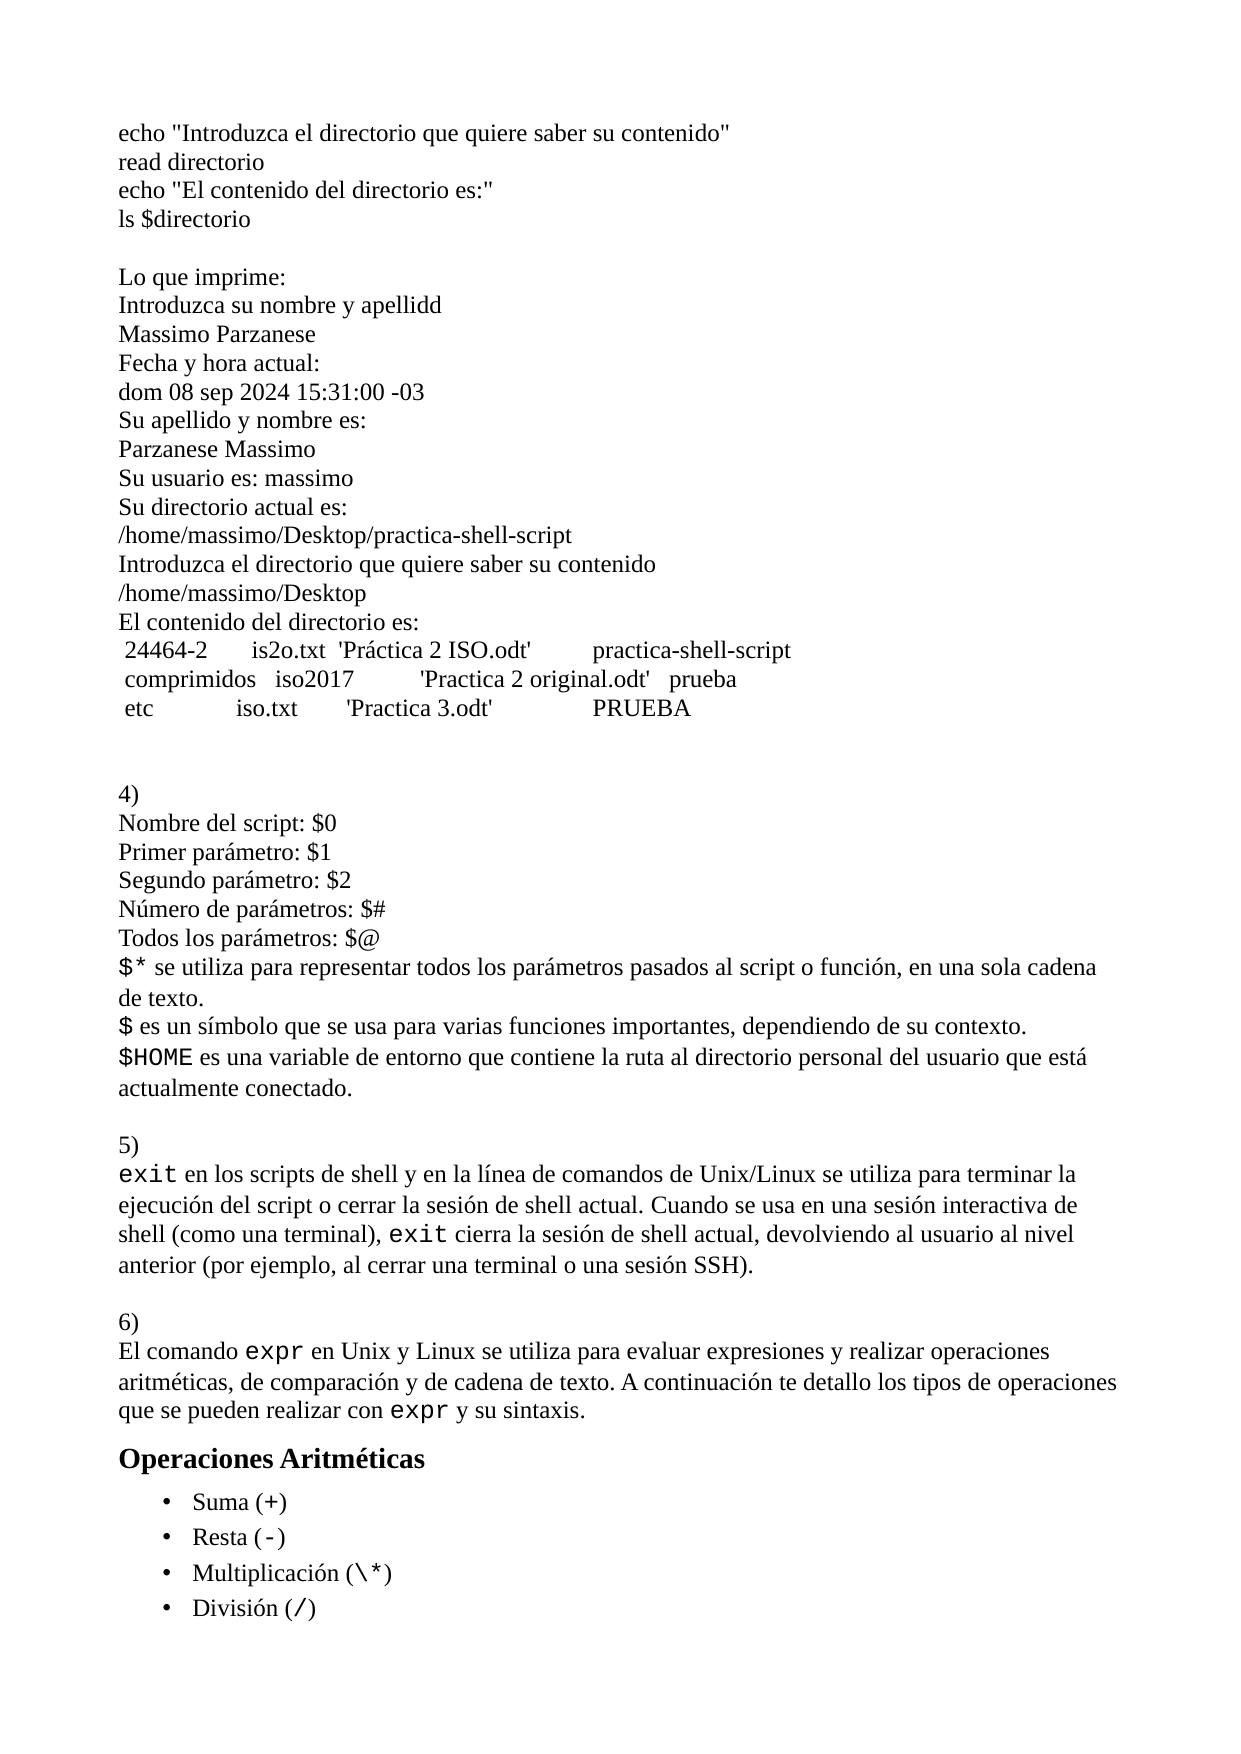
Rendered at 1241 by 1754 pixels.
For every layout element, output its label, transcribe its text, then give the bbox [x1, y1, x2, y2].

text $ es un símbolo que se usa para varias funciones importantes, dependiendo de su contexto. [118, 1011, 1122, 1042]
text Segundo parámetro: $2 [118, 866, 1122, 894]
text El contenido del directorio es: [118, 607, 1122, 636]
text Su usuario es: massimo [118, 463, 1122, 492]
text Massimo Parzanese [118, 319, 1122, 348]
text echo "El contenido del directorio es:" [118, 176, 1122, 204]
text /home/massimo/Desktop/practica-shell-script [118, 521, 1122, 549]
text Su directorio actual es: [118, 492, 1122, 521]
text echo "Introduzca el directorio que quiere saber su contenido" [118, 118, 1122, 147]
text $HOME es una variable de entorno que contiene la ruta al directorio personal del usuario que está actualmente conectado. [118, 1042, 1122, 1102]
text comprimidos iso2017 'Practica 2 original.odt' prueba [118, 664, 1122, 693]
text $* se utiliza para representar todos los parámetros pasados al script o función, en una sola cadena de texto. [118, 952, 1122, 1011]
text Primer parámetro: $1 [118, 837, 1122, 866]
text 6) [118, 1307, 1122, 1336]
text 5) [118, 1131, 1122, 1159]
text Número de parámetros: $# [118, 894, 1122, 923]
list Resta (-) [162, 1522, 1122, 1553]
text Su apellido y nombre es: [118, 406, 1122, 434]
text 24464-2 is2o.txt 'Práctica 2 ISO.odt' practica-shell-script [118, 636, 1122, 664]
text Lo que imprime: [118, 262, 1122, 291]
list Multiplicación (\*) [162, 1558, 1122, 1589]
list Suma (+) [162, 1487, 1122, 1518]
text dom 08 sep 2024 15:31:00 -03 [118, 377, 1122, 406]
text Nombre del script: $0 [118, 808, 1122, 837]
text Parzanese Massimo [118, 434, 1122, 463]
text El comando expr en Unix y Linux se utiliza para evaluar expresiones y realizar operaciones aritméticas, de comparación y de cadena de texto. A continuación te detallo los tipos de operaciones que se pueden realizar con expr y su sintaxis. [118, 1336, 1122, 1426]
text exit en los scripts de shell y en la línea de comandos de Unix/Linux se utiliza para terminar la ejecución del script o cerrar la sesión de shell actual. Cuando se usa en una sesión interactiva de shell (como una terminal), exit cierra la sesión de shell actual, devolviendo al usuario al nivel anterior (por ejemplo, al cerrar una terminal o una sesión SSH). [118, 1159, 1122, 1278]
subtitle Operaciones Aritméticas [118, 1441, 1122, 1474]
text Fecha y hora actual: [118, 348, 1122, 377]
text Introduzca su nombre y apellidd [118, 291, 1122, 319]
text read directorio [118, 147, 1122, 176]
text ls $directorio [118, 204, 1122, 233]
text Introduzca el directorio que quiere saber su contenido [118, 549, 1122, 578]
text /home/massimo/Desktop [118, 578, 1122, 607]
text 4) [118, 779, 1122, 808]
list División (/) [162, 1593, 1122, 1624]
text etc iso.txt 'Practica 3.odt' PRUEBA [118, 693, 1122, 722]
text Todos los parámetros: $@ [118, 923, 1122, 952]
